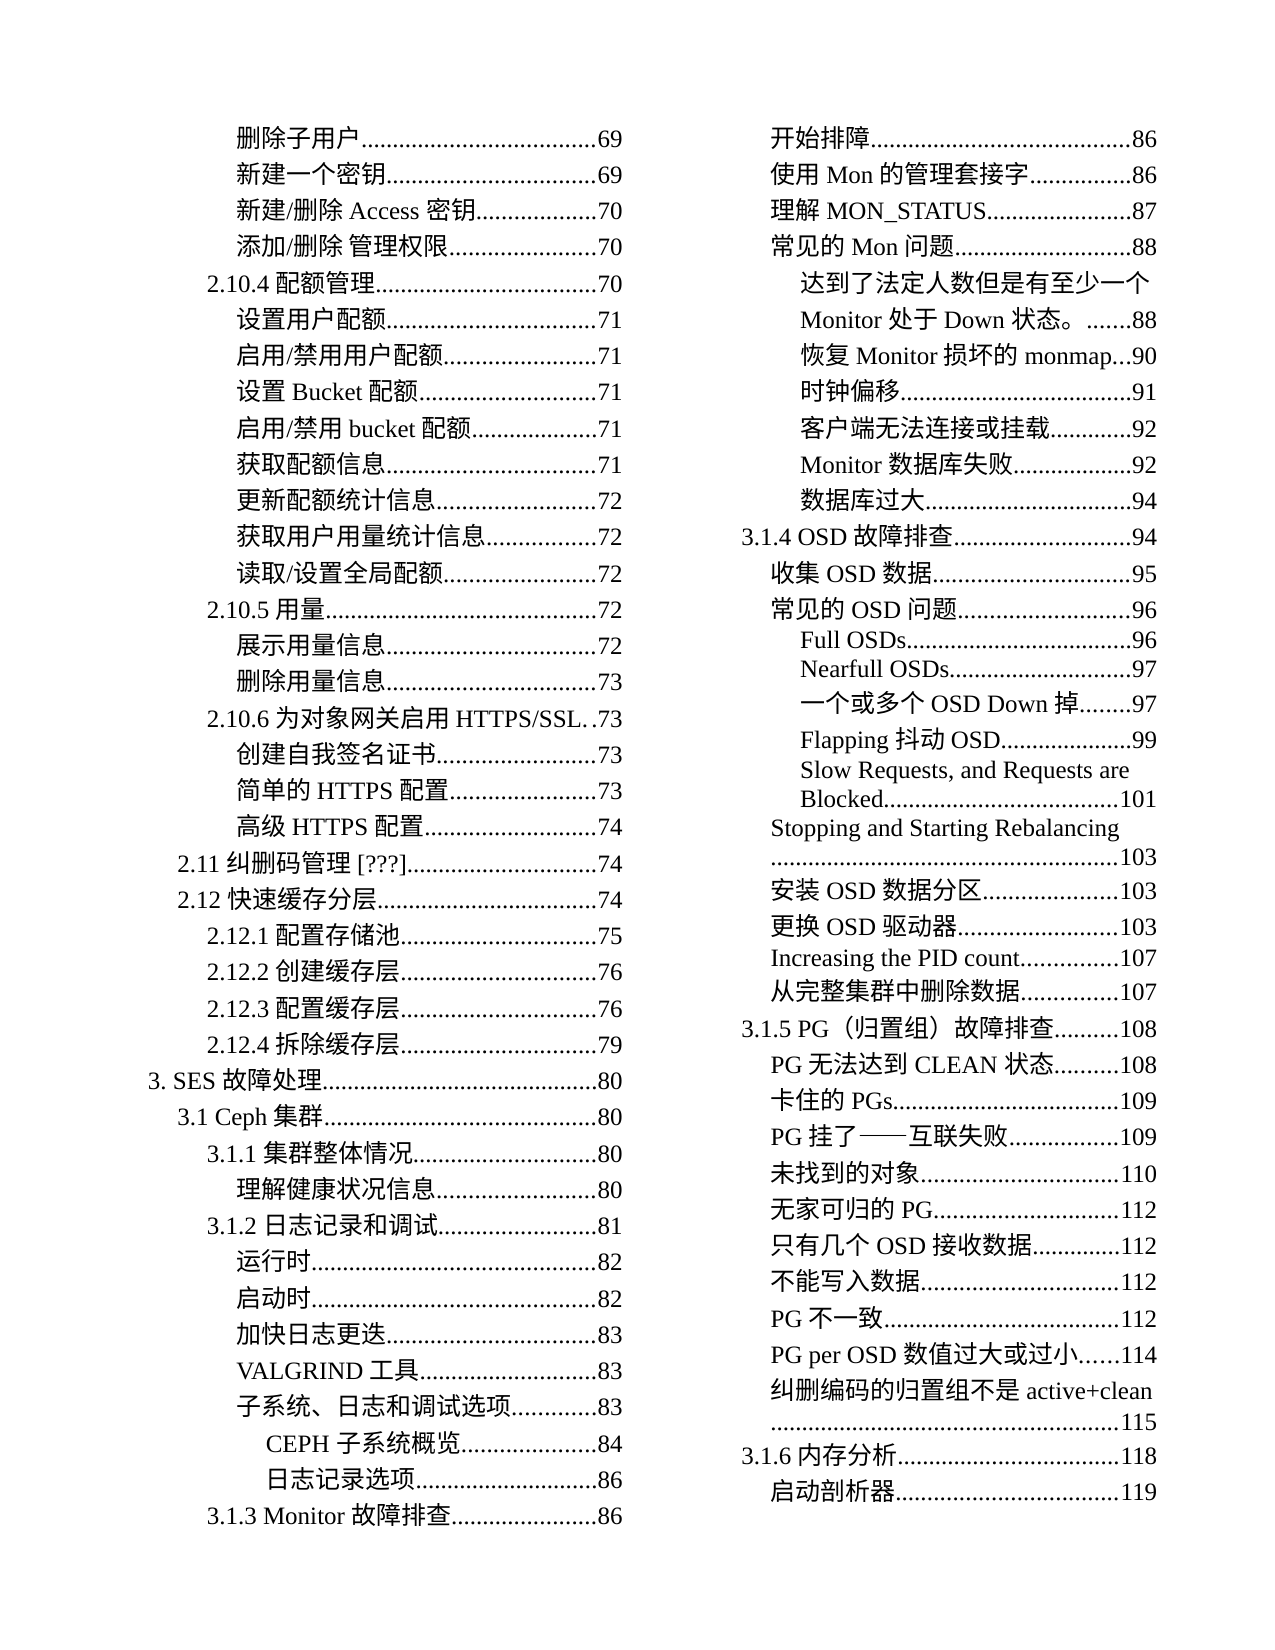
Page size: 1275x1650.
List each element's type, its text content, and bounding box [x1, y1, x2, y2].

text 3.1 Ceph 集群 80 [177, 1097, 622, 1133]
text Monitor 数据库失败 92 [800, 444, 1157, 481]
text 2.12.3 配置缓存层 76 [207, 988, 622, 1024]
text 理解健康状况信息 80 [236, 1169, 622, 1206]
text 日志记录选项 86 [266, 1459, 622, 1496]
text Full OSDs 96 [800, 626, 1157, 654]
text 启用/禁用用户配额 71 [236, 336, 622, 372]
text VALGRIND 工具 83 [236, 1351, 622, 1387]
text 获取用户用量统计信息 72 [236, 517, 622, 553]
text 启动剖析器 119 [770, 1472, 1157, 1508]
text 设置用户配额 71 [236, 299, 622, 336]
text 新建一个密钥 69 [236, 154, 622, 191]
text 2.12.2 创建缓存层 76 [207, 952, 622, 988]
text 3.1.4 OSD 故障排查 94 [741, 517, 1157, 553]
text 运行时 82 [236, 1242, 622, 1278]
text 2.10.4 配额管理 70 [207, 263, 622, 299]
text 2.12.1 配置存储池 75 [207, 916, 622, 952]
text 设置 Bucket 配额 71 [236, 372, 622, 408]
text 更新配额统计信息 72 [236, 481, 622, 517]
text 3.1.1 集群整体情况 80 [207, 1133, 622, 1169]
text 收集 OSD 数据 95 [770, 553, 1157, 589]
text 时钟偏移 91 [800, 372, 1157, 408]
text 创建自我签名证书 73 [236, 734, 622, 771]
text 安装 OSD 数据分区 103 [770, 871, 1157, 907]
text 常见的 OSD 问题 96 [770, 589, 1157, 626]
text PG per OSD 数值过大或过小 114 [770, 1334, 1157, 1371]
text 只有几个 OSD 接收数据 112 [770, 1226, 1157, 1262]
text 展示用量信息 72 [236, 626, 622, 662]
text 2.11 纠删码管理 [???] 74 [177, 843, 622, 879]
text Slow Requests, and Requests are Blocked 101 [800, 756, 1157, 813]
text 2.12 快速缓存分层 74 [177, 879, 622, 916]
text Stopping and Starting Rebalancing 103 [770, 813, 1157, 871]
text 未找到的对象 110 [770, 1153, 1157, 1189]
text 恢复 Monitor 损坏的 monmap 90 [800, 336, 1157, 372]
text 达到了法定人数但是有至少一个 Monitor 处于 Down 状态。 88 [800, 263, 1157, 336]
text 添加/删除 管理权限 70 [236, 227, 622, 263]
text 卡住的 PGs 109 [770, 1081, 1157, 1117]
text 3.1.6 内存分析 118 [741, 1436, 1157, 1472]
text 删除子用户 69 [236, 118, 622, 154]
text 简单的 HTTPS 配置 73 [236, 771, 622, 807]
text 3.1.2 日志记录和调试 81 [207, 1206, 622, 1242]
text 2.12.4 拆除缓存层 79 [207, 1024, 622, 1061]
text 使用 Mon 的管理套接字 86 [770, 154, 1157, 191]
text 理解 MON_STATUS 87 [770, 191, 1157, 227]
text PG 无法达到 CLEAN 状态 108 [770, 1044, 1157, 1081]
text 3.1.5 PG（归置组）故障排查 108 [741, 1008, 1157, 1044]
text 客户端无法连接或挂载 92 [800, 408, 1157, 444]
text 读取/设置全局配额 72 [236, 553, 622, 589]
text 数据库过大 94 [800, 481, 1157, 517]
text 删除用量信息 73 [236, 662, 622, 698]
text 常见的 Mon 问题 88 [770, 227, 1157, 263]
text 一个或多个 OSD Down 掉 97 [800, 683, 1157, 719]
text 2.10.6 为对象网关启用HTTPS/SSL 73 [207, 698, 622, 734]
text 加快日志更迭 83 [236, 1314, 622, 1351]
text 更换 OSD 驱动器 103 [770, 907, 1157, 943]
text 无家可归的 PG 112 [770, 1189, 1157, 1226]
text Nearfull OSDs 97 [800, 654, 1157, 683]
text 3.1.3 Monitor 故障排查 86 [207, 1496, 622, 1532]
text 启动时 82 [236, 1278, 622, 1314]
text PG 不一致 112 [770, 1298, 1157, 1334]
text 获取配额信息 71 [236, 444, 622, 481]
text CEPH 子系统概览 84 [266, 1423, 622, 1459]
text 2.10.5 用量 72 [207, 589, 622, 626]
text 新建/删除 Access 密钥 70 [236, 191, 622, 227]
text 子系统、日志和调试选项 83 [236, 1387, 622, 1423]
text Flapping 抖动 OSD 99 [800, 719, 1157, 756]
text 从完整集群中删除数据 107 [770, 972, 1157, 1008]
text PG 挂了——互联失败 109 [770, 1117, 1157, 1153]
text 纠删编码的归置组不是 active+clean 115 [770, 1371, 1157, 1436]
text 不能写入数据 112 [770, 1262, 1157, 1298]
text 3. SES 故障处理 80 [148, 1061, 622, 1097]
text 启用/禁用 bucket 配额 71 [236, 408, 622, 444]
text Increasing the PID count 107 [770, 943, 1157, 972]
text 开始排障 86 [770, 118, 1157, 154]
text 高级 HTTPS 配置 74 [236, 807, 622, 843]
